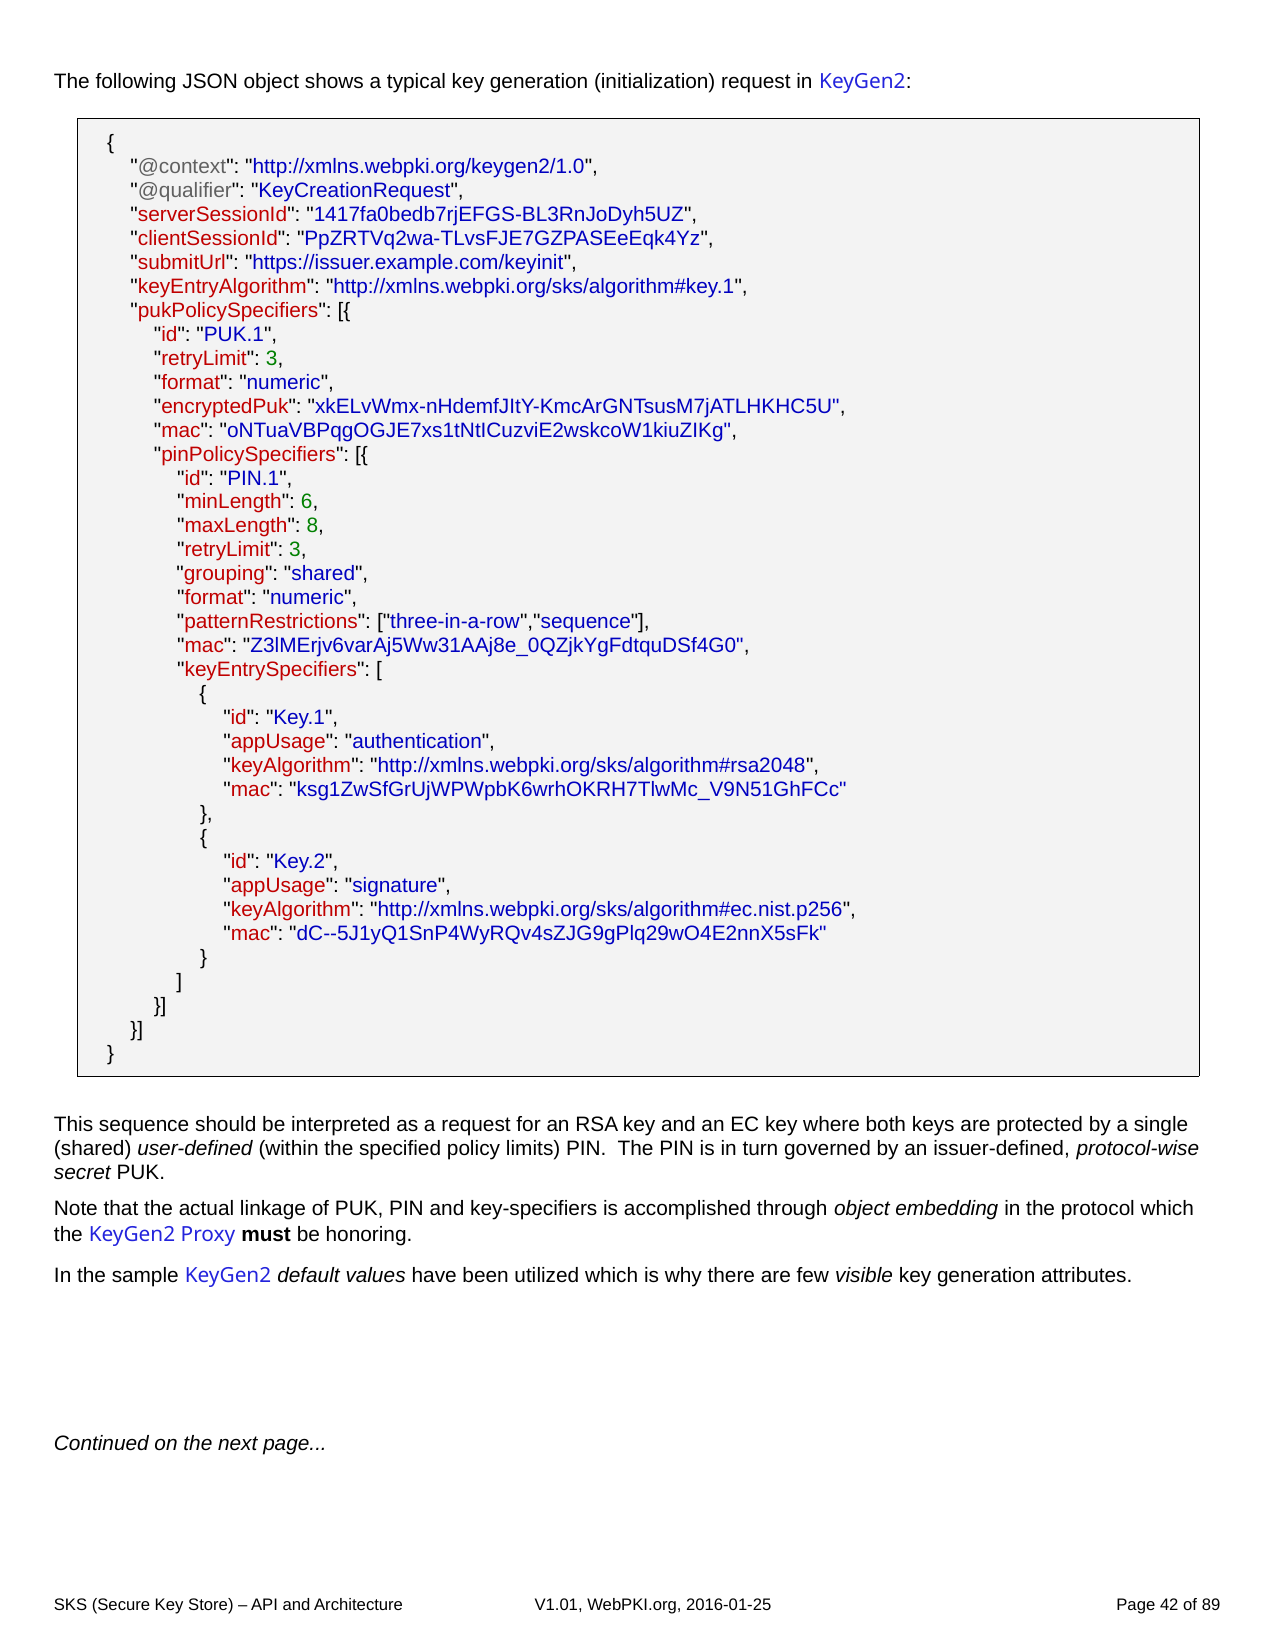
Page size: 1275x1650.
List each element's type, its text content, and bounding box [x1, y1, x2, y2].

text This sequence should be interpreted as a request for an RSA key and an EC key where both keys are protected by a single (shared) user-defined (within the specified policy limits) PIN. The PIN is in turn governed by an issuer-defined, protocol-wise secret PUK. [54, 1112, 1221, 1184]
text Continued on the next page... [54, 1407, 1221, 1455]
text Note that the actual linkage of PUK, PIN and key-specifiers is accomplished through object embedding in the protocol which the KeyGen2 Proxy must be honoring. [54, 1196, 1221, 1248]
table_header { "@context": "http://xmlns.webpki.org/keygen2/1.0", "@qualifier": "KeyCreationRequest", "serverSessionId": "1417fa0bedb7rjEFGS-BL3RnJoDyh5UZ", "clientSessionId": "PpZRTVq2wa-TLvsFJE7GZPASEeEqk4Yz", "submitUrl": "https://issuer.example.com/keyinit", "keyEntryAlgorithm": "http://xmlns.webpki.org/sks/algorithm#key.1", "pukPolicySpecifiers": [{ "id": "PUK.1", "retryLimit": 3, "format": "numeric", "encryptedPuk": "xkELvWmx-nHdemfJItY-KmcArGNTsusM7jATLHKHC5U", "mac": "oNTuaVBPqgOGJE7xs1tNtICuzviE2wskcoW1kiuZIKg", "pinPolicySpecifiers": [{ "id": "PIN.1", "minLength": 6, "maxLength": 8, "retryLimit": 3, "grouping": "shared", "format": "numeric", "patternRestrictions": ["three-in-a-row","sequence"], "mac": "Z3lMErjv6varAj5Ww31AAj8e_0QZjkYgFdtquDSf4G0", "keyEntrySpecifiers": [ { "id": "Key.1", "appUsage": "authentication", "keyAlgorithm": "http://xmlns.webpki.org/sks/algorithm#rsa2048", "mac": "ksg1ZwSfGrUjWPWpbK6wrhOKRH7TlwMc_V9N51GhFCc" }, { "id": "Key.2", "appUsage": "signature", "keyAlgorithm": "http://xmlns.webpki.org/sks/algorithm#ec.nist.p256", "mac": "dC--5J1yQ1SnP4WyRQv4sZJG9gPlq29wO4E2nnX5sFk" } ] }] }] } [78, 119, 1199, 1076]
text In the sample KeyGen2 default values have been utilized which is why there are few visible key generation attributes. [54, 1260, 1221, 1288]
text The following JSON object shows a typical key generation (initialization) request in KeyGen2: [54, 66, 1221, 118]
